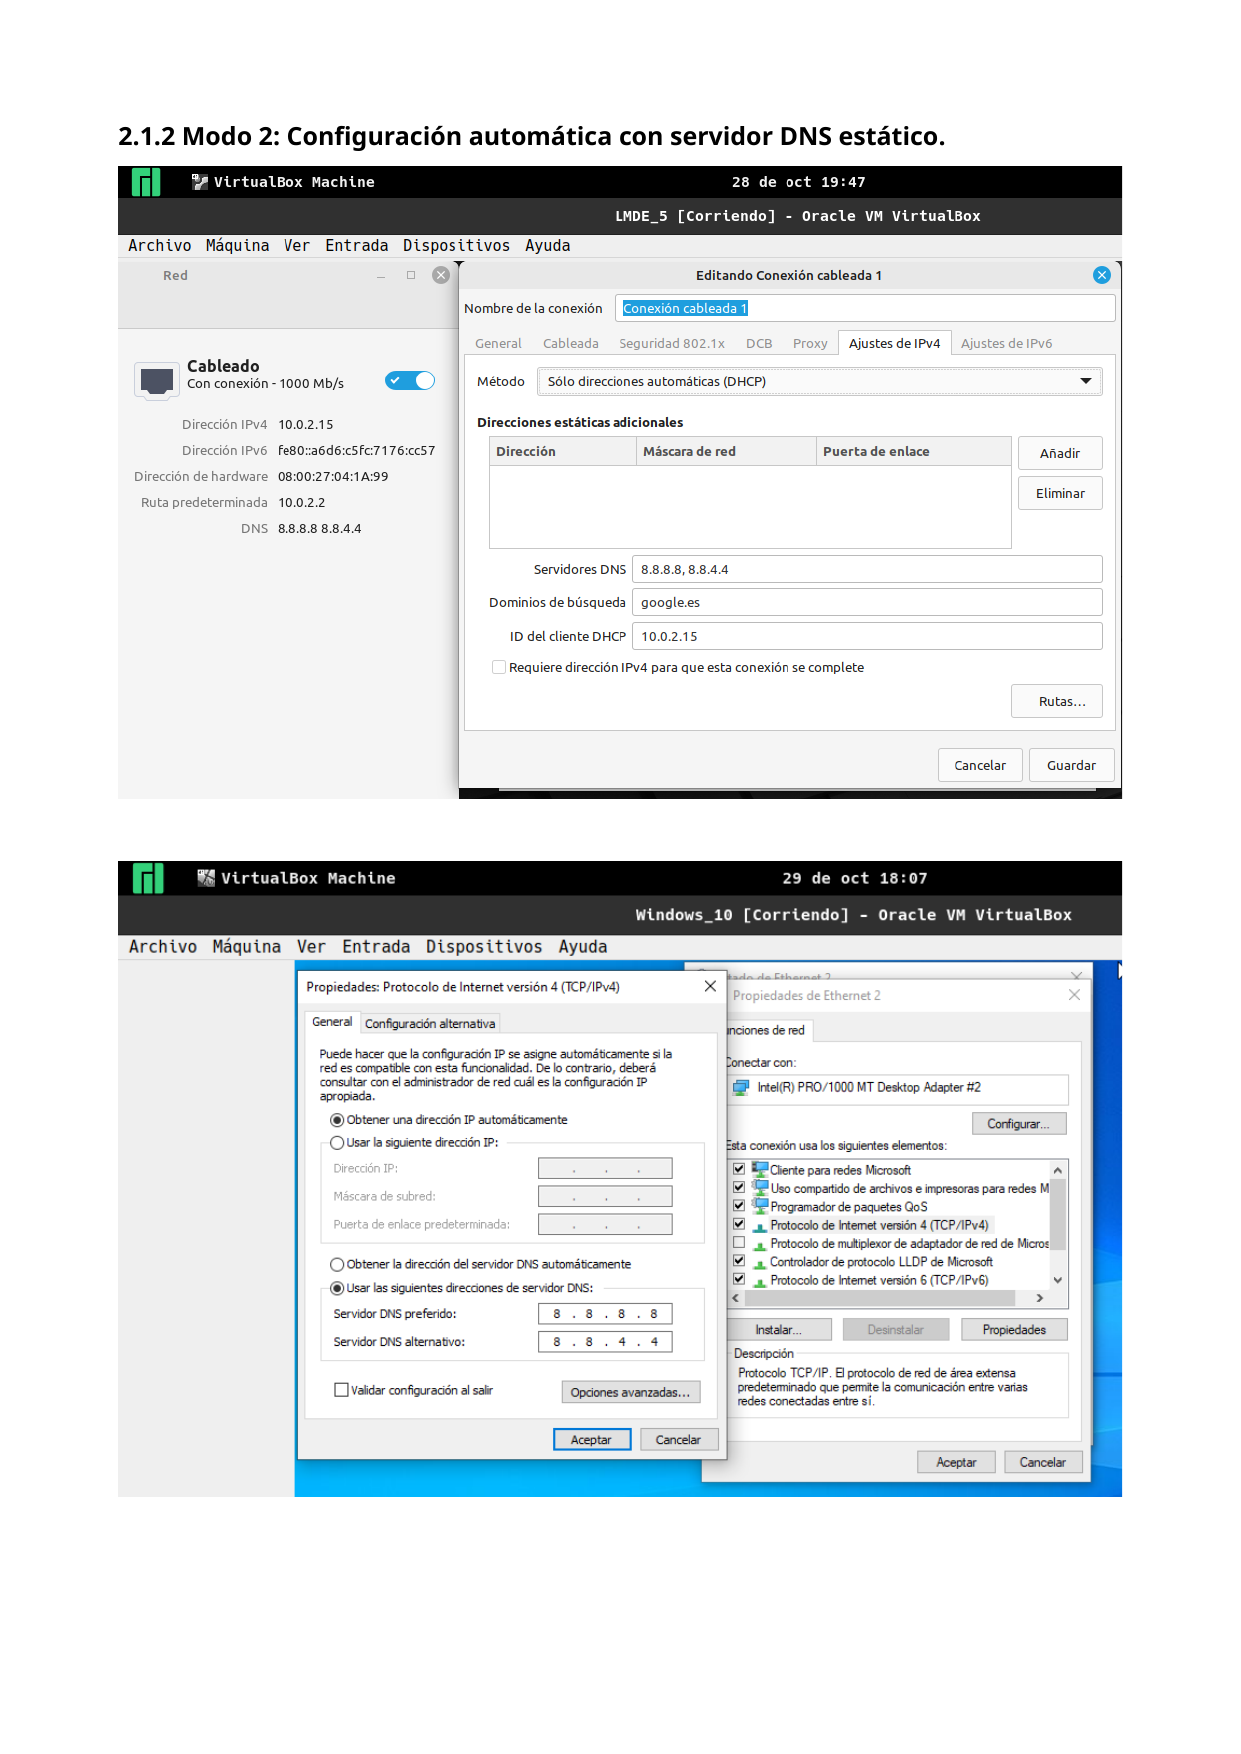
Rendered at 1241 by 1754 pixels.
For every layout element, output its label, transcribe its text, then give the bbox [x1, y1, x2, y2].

text 2.1.2 Modo 2: Configuración automática con servidor DNS estático. [118, 118, 1122, 152]
picture [118, 861, 1123, 1497]
picture [118, 166, 1123, 799]
